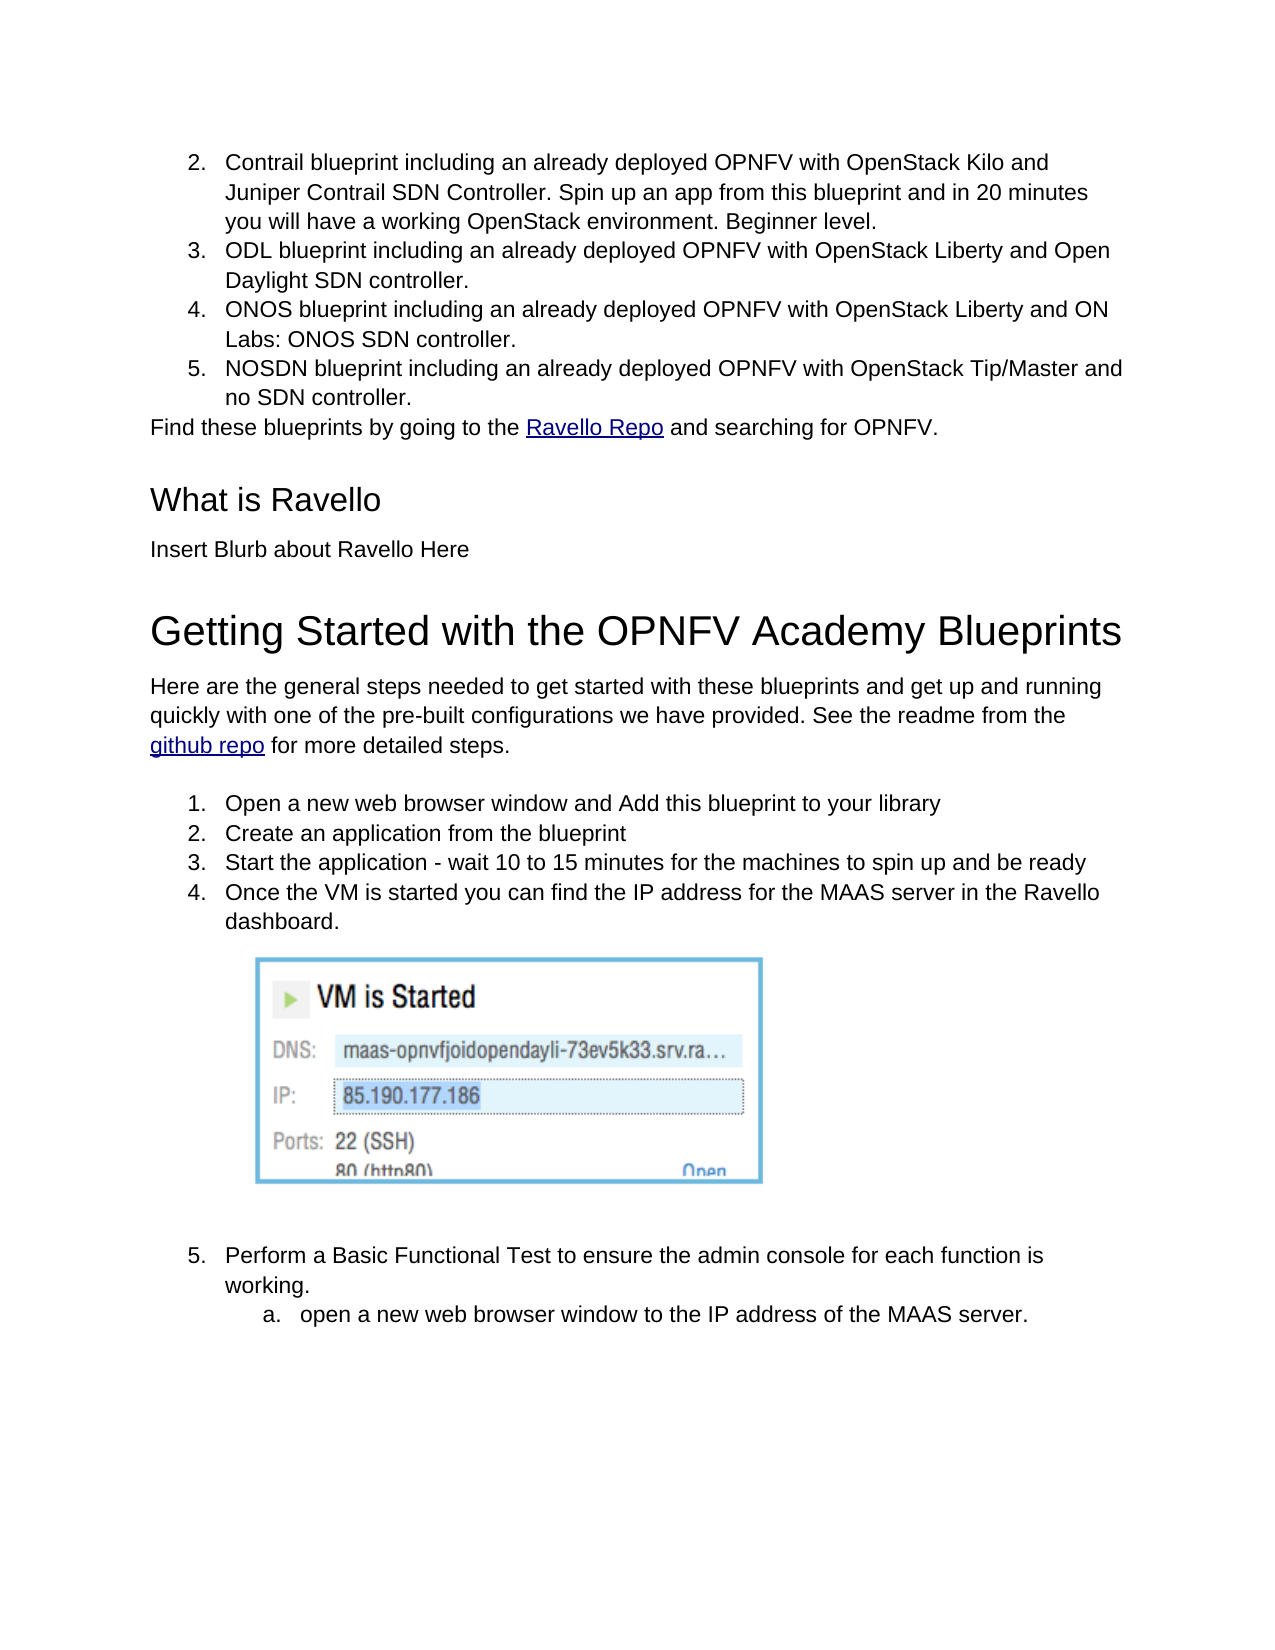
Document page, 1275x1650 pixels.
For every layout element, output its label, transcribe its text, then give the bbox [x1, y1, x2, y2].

text Insert Blurb about Ravello Here [150, 537, 1125, 562]
list Open a new web browser window and Add this blueprint to your library [187, 791, 1125, 817]
list Start the application - wait 10 to 15 minutes for the machines to spin up and be ready [187, 850, 1125, 876]
list NOSDN blueprint including an already deployed OPNFV with OpenStack Tip/Master and no SDN controller. [187, 356, 1125, 411]
picture [243, 956, 771, 1192]
text Find these blueprints by going to the Ravello Repo and searching for OPNFV. [150, 414, 1125, 440]
list Contrail blueprint including an already deployed OPNFV with OpenStack Kilo and Juniper Contrail SDN Controller. Spin up an app from this blueprint and in 20 minutes you will have a working OpenStack environment. Beginner level. [187, 150, 1125, 234]
subtitle What is Ravello [150, 481, 1125, 518]
text Here are the general steps needed to get started with these blueprints and get up and running quickly with one of the pre-built configurations we have provided. See the readme from the github repo for more detailed steps. [150, 674, 1125, 758]
list open a new web browser window to the IP address of the MAAS server. [262, 1302, 1125, 1327]
subtitle Getting Started with the OPNFV Academy Blueprints [150, 608, 1125, 654]
list Create an application from the blueprint [187, 821, 1125, 846]
list ODL blueprint including an already deployed OPNFV with OpenStack Liberty and Open Daylight SDN controller. [187, 238, 1125, 293]
list Perform a Basic Functional Test to ensure the admin console for each function is working. [187, 1243, 1125, 1298]
list ONOS blueprint including an already deployed OPNFV with OpenStack Liberty and ON Labs: ONOS SDN controller. [187, 297, 1125, 352]
list Once the VM is started you can find the IP address for the MAAS server in the Ravello dashboard. [187, 879, 1125, 1210]
